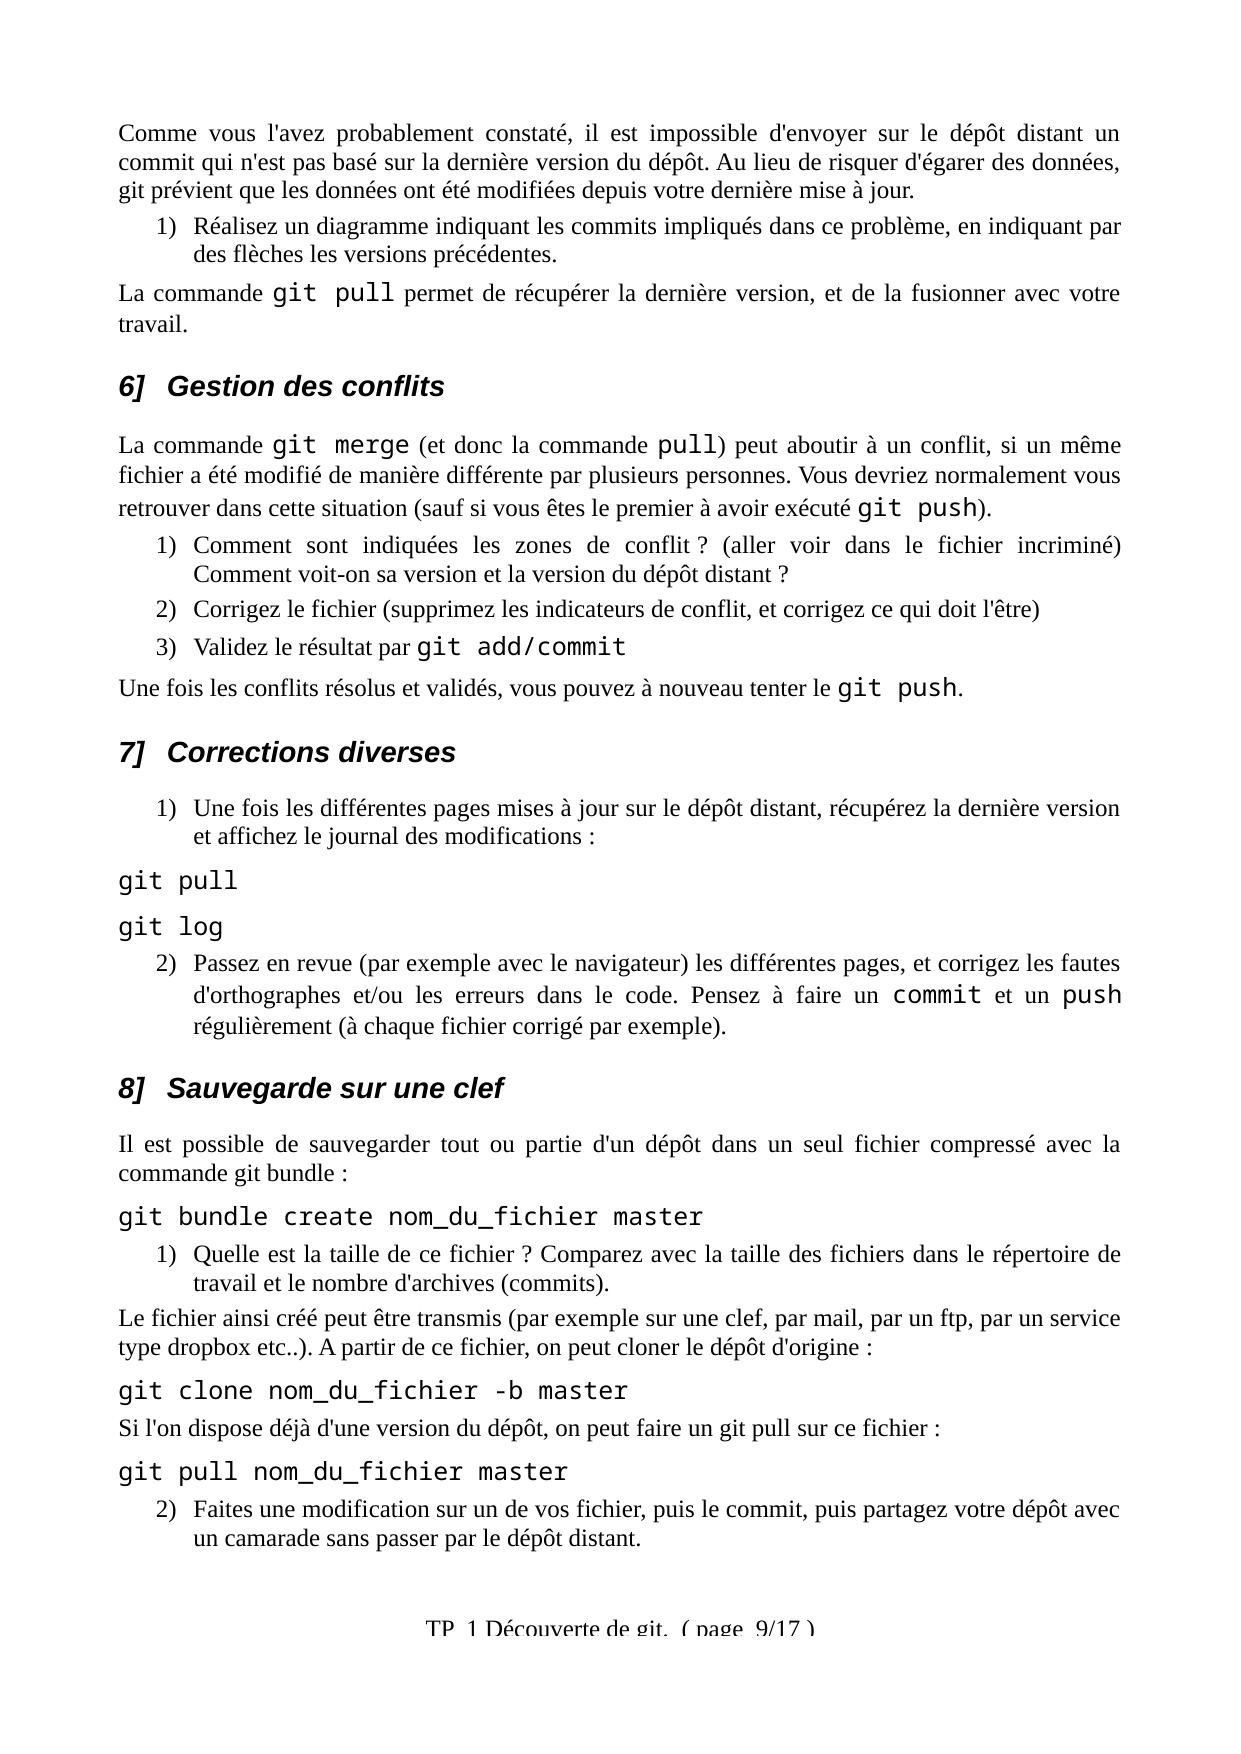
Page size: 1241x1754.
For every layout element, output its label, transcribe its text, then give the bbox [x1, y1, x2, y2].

subtitle Gestion des conflits [118, 369, 1122, 402]
list Une fois les différentes pages mises à jour sur le dépôt distant, récupérez la dernière version et affichez le journal des modifications : [156, 793, 1122, 850]
text git pull nom_du_fichier master [118, 1454, 1122, 1488]
text Il est possible de sauvegarder tout ou partie d'un dépôt dans un seul fichier compressé avec la commande git bundle : [118, 1129, 1122, 1186]
list Faites une modification sur un de vos fichier, puis le commit, puis partagez votre dépôt avec un camarade sans passer par le dépôt distant. [156, 1494, 1122, 1551]
text Si l'on dispose déjà d'une version du dépôt, on peut faire un git pull sur ce fichier : [118, 1413, 1122, 1441]
text Le fichier ainsi créé peut être transmis (par exemple sur une clef, par mail, par un ftp, par un service type dropbox etc..). A partir de ce fichier, on peut cloner le dépôt d'origine : [118, 1303, 1122, 1360]
text Une fois les conflits résolus et validés, vous pouvez à nouveau tenter le git push. [118, 669, 1122, 704]
list Validez le résultat par git add/commit [156, 629, 1122, 663]
text Comme vous l'avez probablement constaté, il est impossible d'envoyer sur le dépôt distant un commit qui n'est pas basé sur la dernière version du dépôt. Au lieu de risquer d'égarer des données, git prévient que les données ont été modifiées depuis votre dernière mise à jour. [118, 118, 1122, 204]
subtitle Sauvegarde sur une clef [118, 1071, 1122, 1105]
text La commande git merge (et donc la commande pull) peut aboutir à un conflit, si un même fichier a été modifié de manière différente par plusieurs personnes. Vous devriez normalement vous retrouver dans cette situation (sauf si vous êtes le premier à avoir exécuté git push). [118, 427, 1122, 523]
subtitle Corrections diverses [118, 735, 1122, 768]
list Corrigez le fichier (supprimez les indicateurs de conflit, et corrigez ce qui doit l'être) [156, 594, 1122, 623]
text git bundle create nom_du_fichier master [118, 1199, 1122, 1233]
list Réalisez un diagramme indiquant les commits impliqués dans ce problème, en indiquant par des flèches les versions précédentes. [156, 211, 1122, 268]
text git log [118, 908, 1122, 942]
text git pull [118, 862, 1122, 897]
list Passez en revue (par exemple avec le navigateur) les différentes pages, et corrigez les fautes d'orthographes et/ou les erreurs dans le code. Pensez à faire un commit et un push régulièrement (à chaque fichier corrigé par exemple). [156, 948, 1122, 1040]
text La commande git pull permet de récupérer la dernière version, et de la fusionner avec votre travail. [118, 275, 1122, 338]
text git clone nom_du_fichier -b master [118, 1373, 1122, 1407]
list Quelle est la taille de ce fichier ? Comparez avec la taille des fichiers dans le répertoire de travail et le nombre d'archives (commits). [156, 1239, 1122, 1296]
list Comment sont indiquées les zones de conflit ? (aller voir dans le fichier incriminé) Comment voit-on sa version et la version du dépôt distant ? [156, 530, 1122, 587]
